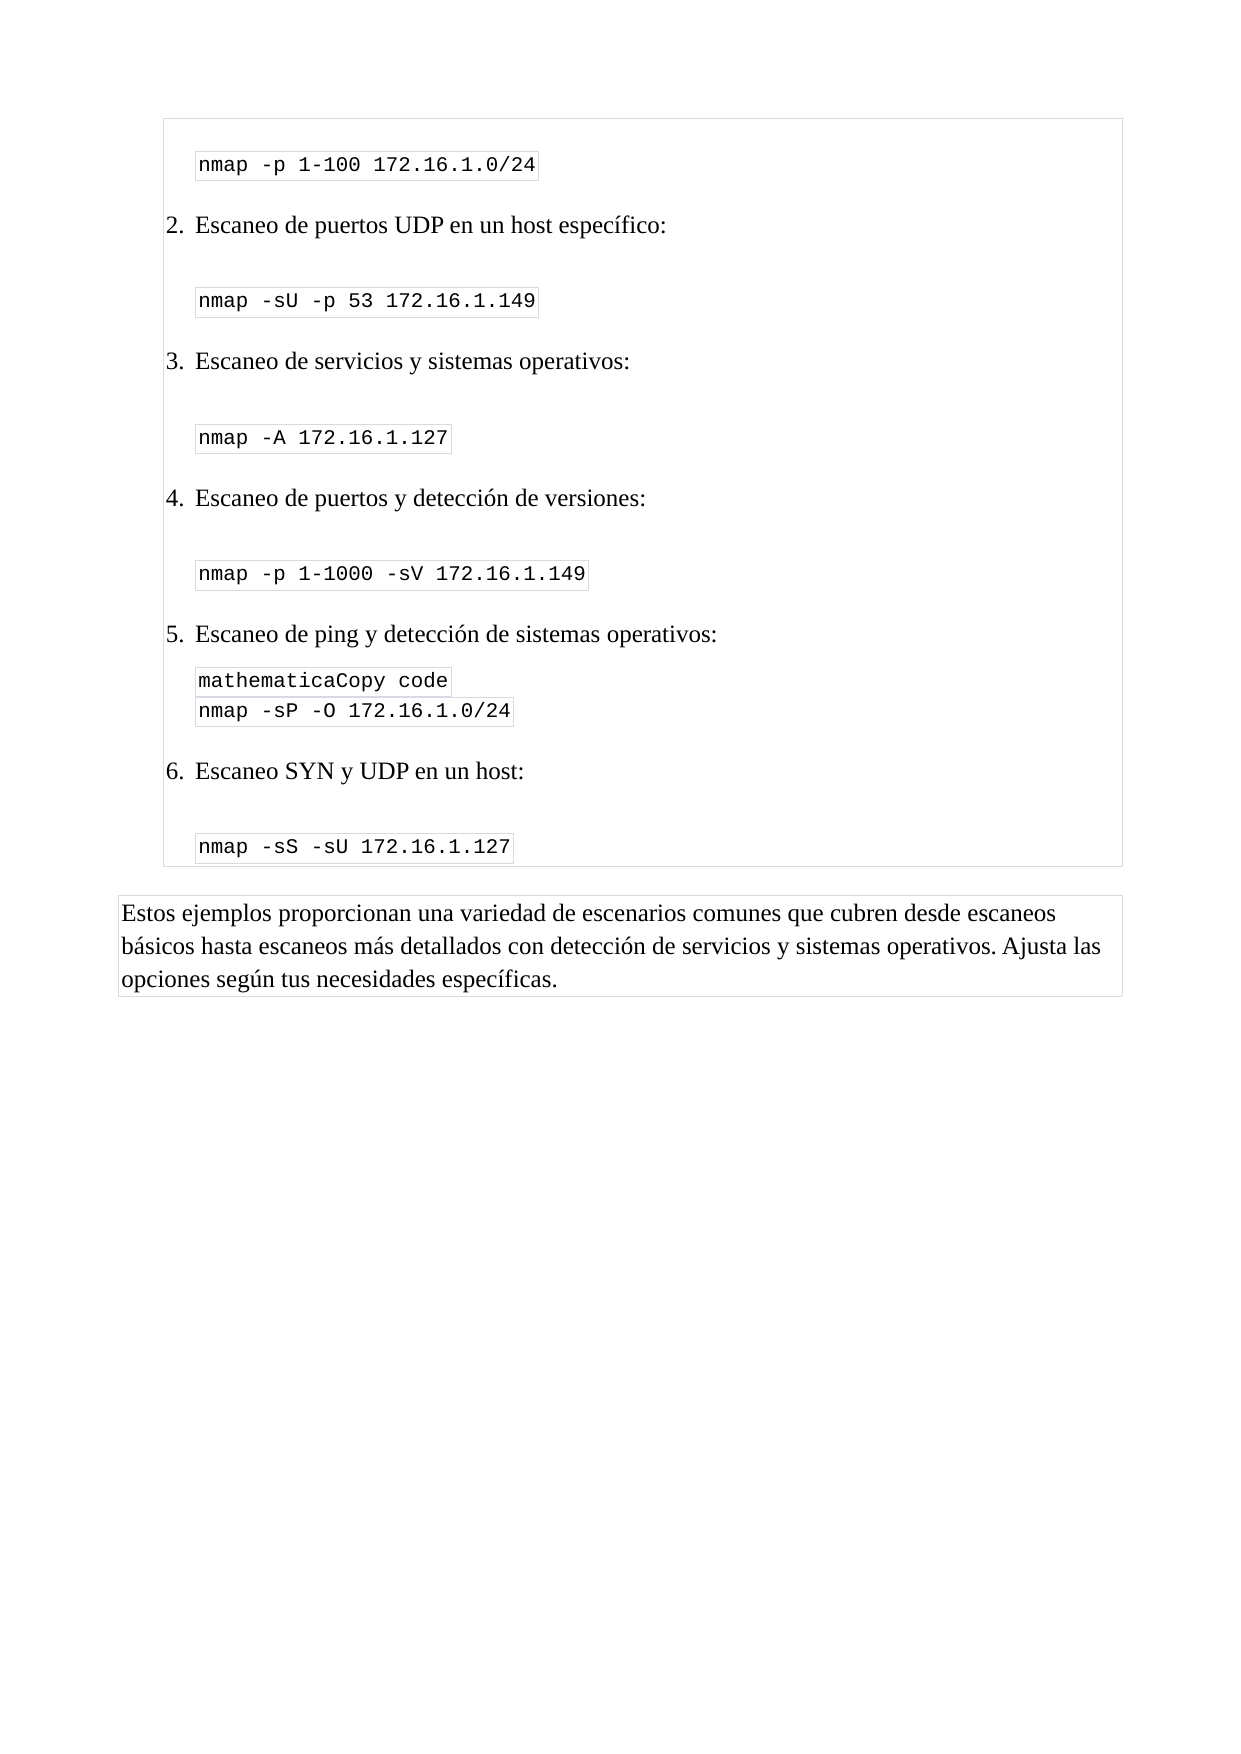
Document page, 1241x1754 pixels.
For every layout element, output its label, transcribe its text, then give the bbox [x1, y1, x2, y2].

list nmap -A 172.16.1.127 [164, 421, 1122, 453]
list nmap -sU -p 53 172.16.1.149 [164, 284, 1122, 317]
list nmap -sP -O 172.16.1.0/24 [196, 698, 513, 726]
list nmap -sS -sU 172.16.1.127 [164, 830, 1122, 866]
list Escaneo de puertos y detección de versiones: [164, 480, 1122, 512]
list Escaneo de servicios y sistemas operativos: [164, 343, 1122, 375]
list nmap -p 1-1000 -sV 172.16.1.149 [164, 557, 1122, 590]
list Escaneo de ping y detección de sistemas operativos: [164, 616, 1122, 648]
list Escaneo SYN y UDP en un host: [164, 753, 1122, 784]
list Escaneo de puertos UDP en un host específico: [164, 207, 1122, 239]
list nmap -p 1-100 172.16.1.0/24 [164, 148, 1122, 181]
list nmap -sP -O 172.16.1.0/24 [164, 694, 195, 726]
list mathematicaCopy code [164, 664, 1122, 694]
text Estos ejemplos proporcionan una variedad de escenarios comunes que cubren desde escaneos básicos hasta escaneos más detallados con detección de servicios y sistemas operativos. Ajusta las opciones según tus necesidades específicas. [119, 896, 1122, 996]
list nmap -sP -O 172.16.1.0/24 [452, 694, 1122, 726]
